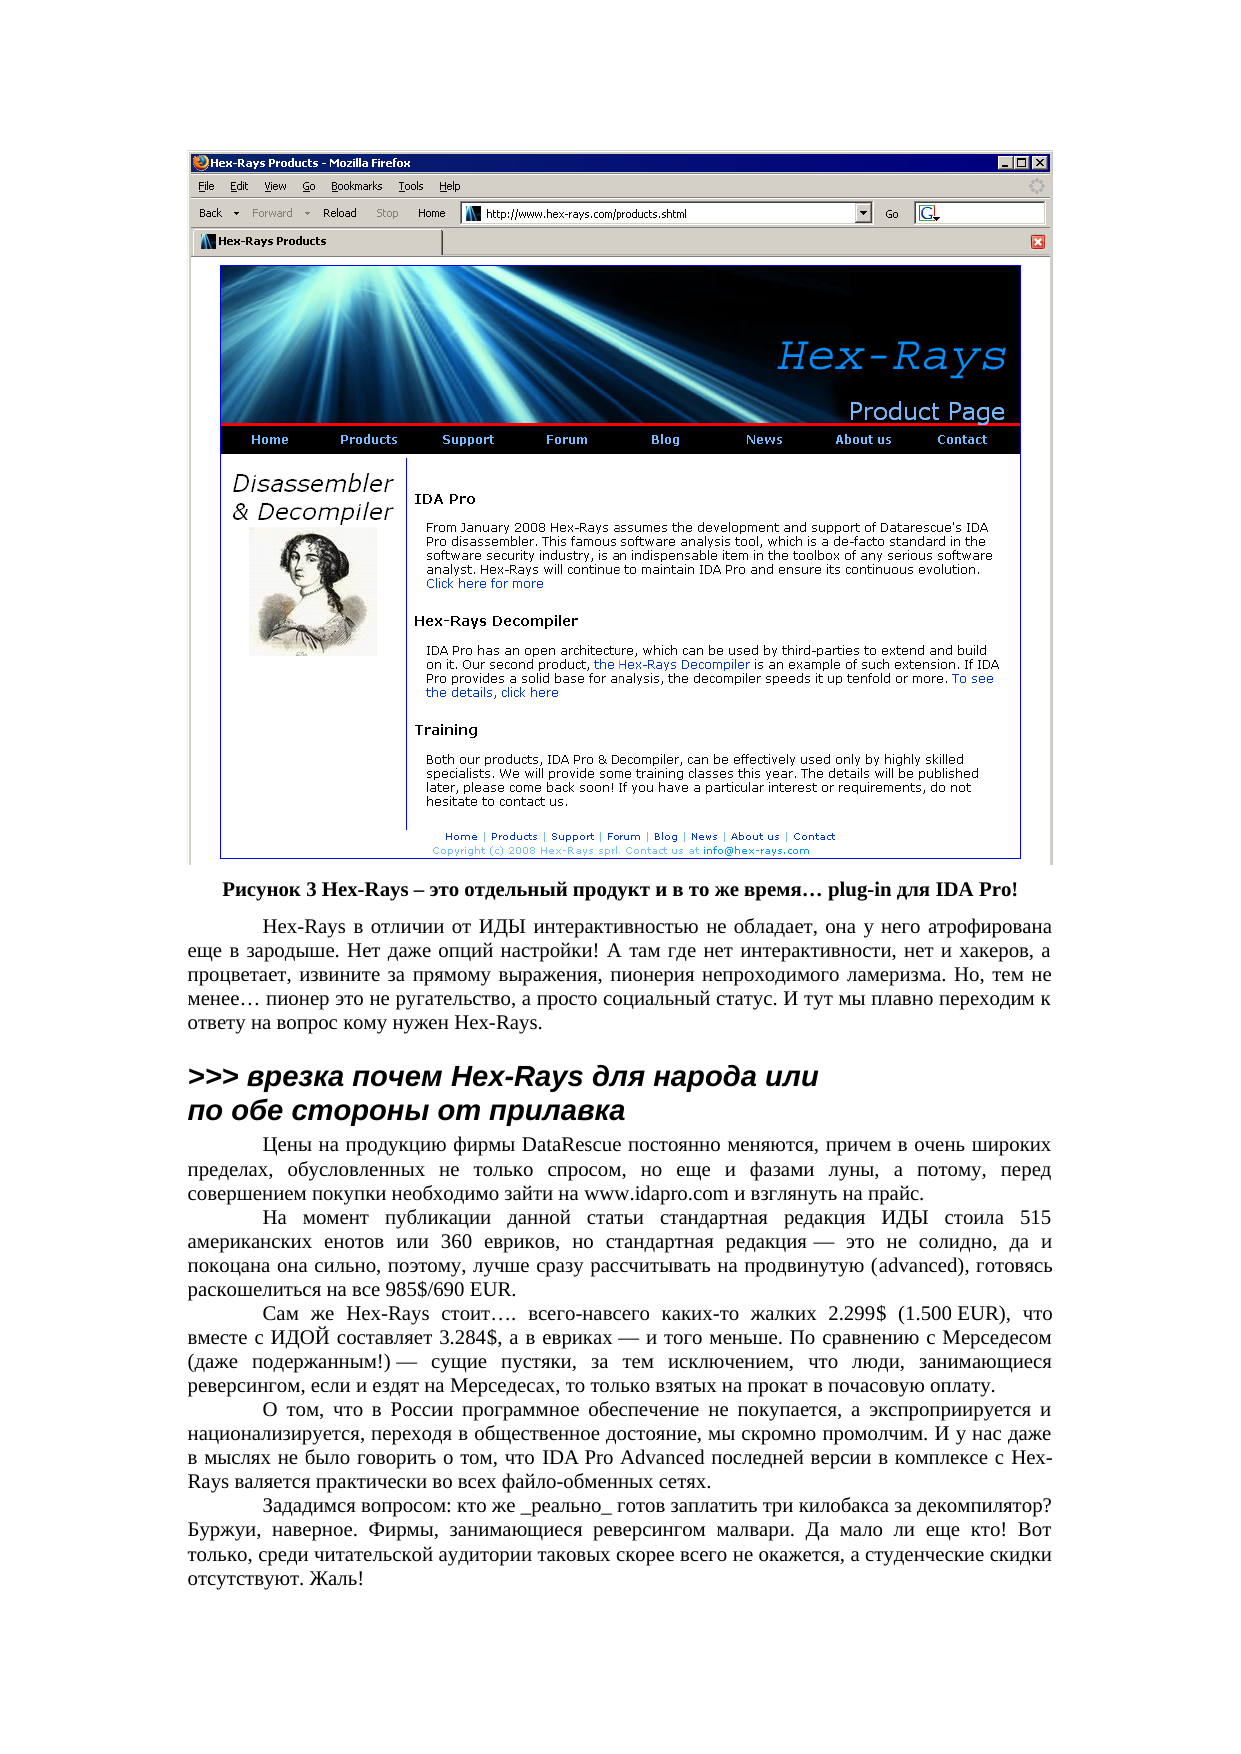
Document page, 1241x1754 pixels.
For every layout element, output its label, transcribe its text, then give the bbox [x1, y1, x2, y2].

text Hex-Rays в отличии от ИДЫ интерактивностью не обладает, она у него атрофирована еще в зародыше. Нет даже опций настройки! А там где нет интерактивности, нет и хакеров, а процветает, извините за прямому выражения, пионерия непроходимого ламеризма. Но, тем не менее… пионер это не ругательство, а просто социальный статус. И тут мы плавно переходим к ответу на вопрос кому нужен Hex-Rays. [187, 914, 1053, 1034]
subtitle >>> врезка почем Hex-Rays для народа или по обе стороны от прилавка [187, 1059, 1053, 1126]
text Сам же Hex-Rays стоит…. всего-навсего каких-то жалких 2.299$ (1.500 EUR), что вместе с ИДОЙ составляет 3.284$, а в евриках — и того меньше. По сравнению с Мерседесом (даже подержанным!) — сущие пустяки, за тем исключением, что люди, занимающиеся реверсингом, если и ездят на Мерседесах, то только взятых на прокат в почасовую оплату. [187, 1301, 1053, 1397]
text Зададимся вопросом: кто же _реально_ готов заплатить три килобакса за декомпилятор? Буржуи, наверное. Фирмы, занимающиеся реверсингом малвари. Да мало ли еще кто! Вот только, среди читательской аудитории таковых скорее всего не окажется, а студенческие скидки отсутствуют. Жаль! [187, 1493, 1053, 1589]
text Цены на продукцию фирмы DataRescue постоянно меняются, причем в очень широких пределах, обусловленных не только спросом, но еще и фазами луны, а потому, перед совершением покупки необходимо зайти на www.idapro.com и взглянуть на прайс. [187, 1132, 1053, 1204]
picture [187, 150, 1053, 865]
text О том, что в России программное обеспечение не покупается, а экспроприируется и национализируется, переходя в общественное достояние, мы скромно промолчим. И у нас даже в мыслях не было говорить о том, что IDA Pro Advanced последней версии в комплексе с Hex-Rays валяется практически во всех файло-обменных сетях. [187, 1397, 1053, 1493]
text На момент публикации данной статьи стандартная редакция ИДЫ стоила 515 американских енотов или 360 евриков, но стандартная редакция — это не солидно, да и покоцана она сильно, поэтому, лучше сразу рассчитывать на продвинутую (advanced), готовясь раскошелиться на все 985$/690 EUR. [187, 1204, 1053, 1301]
text Рисунок 3 Hex-Rays – это отдельный продукт и в то же время… plug-in для IDA Pro! [187, 877, 1053, 901]
